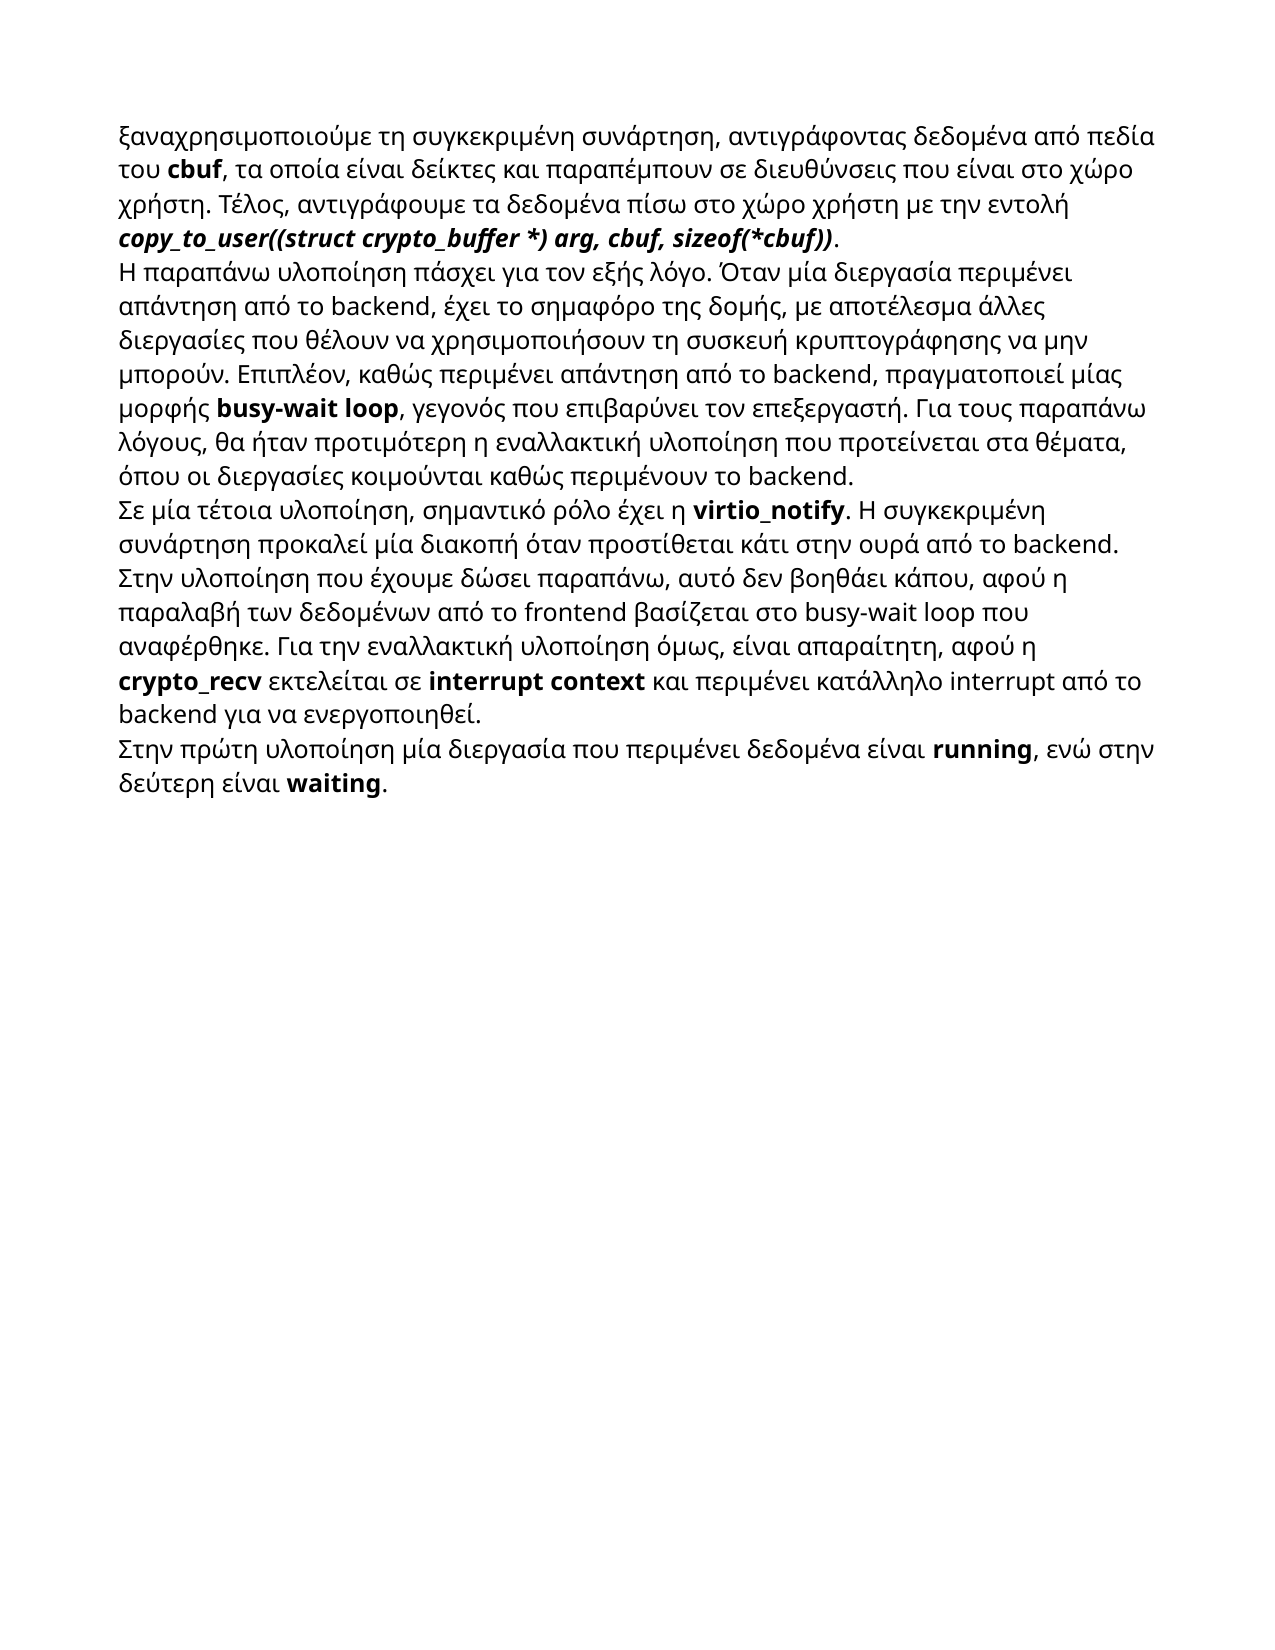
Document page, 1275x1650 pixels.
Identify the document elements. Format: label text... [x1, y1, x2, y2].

text ξαναχρησιμοποιούμε τη συγκεκριμένη συνάρτηση, αντιγράφοντας δεδομένα από πεδία του cbuf, τα οποία είναι δείκτες και παραπέμπουν σε διευθύνσεις που είναι στο χώρο χρήστη. Τέλος, αντιγράφουμε τα δεδομένα πίσω στο χώρο χρήστη με την εντολή copy_to_user((struct crypto_buffer *) arg, cbuf, sizeof(*cbuf)). [118, 118, 1157, 254]
text Σε μία τέτοια υλοποίηση, σημαντικό ρόλο έχει η virtio_notify. Η συγκεκριμένη συνάρτηση προκαλεί μία διακοπή όταν προστίθεται κάτι στην ουρά από το backend. Στην υλοποίηση που έχουμε δώσει παραπάνω, αυτό δεν βοηθάει κάπου, αφού η παραλαβή των δεδομένων από το frontend βασίζεται στο busy-wait loop που αναφέρθηκε. Για την εναλλακτική υλοποίηση όμως, είναι απαραίτητη, αφού η crypto_recv εκτελείται σε interrupt context και περιμένει κατάλληλο interrupt από το backend για να ενεργοποιηθεί. [118, 493, 1157, 731]
text Η παραπάνω υλοποίηση πάσχει για τον εξής λόγο. Όταν μία διεργασία περιμένει απάντηση από το backend, έχει το σημαφόρο της δομής, με αποτέλεσμα άλλες διεργασίες που θέλουν να χρησιμοποιήσουν τη συσκευή κρυπτογράφησης να μην μπορούν. Επιπλέον, καθώς περιμένει απάντηση από το backend, πραγματοποιεί μίας μορφής busy-wait loop, γεγονός που επιβαρύνει τον επεξεργαστή. Για τους παραπάνω λόγους, θα ήταν προτιμότερη η εναλλακτική υλοποίηση που προτείνεται στα θέματα, όπου οι διεργασίες κοιμούνται καθώς περιμένουν το backend. [118, 254, 1157, 493]
text Στην πρώτη υλοποίηση μία διεργασία που περιμένει δεδομένα είναι running, ενώ στην δεύτερη είναι waiting. [118, 731, 1157, 799]
